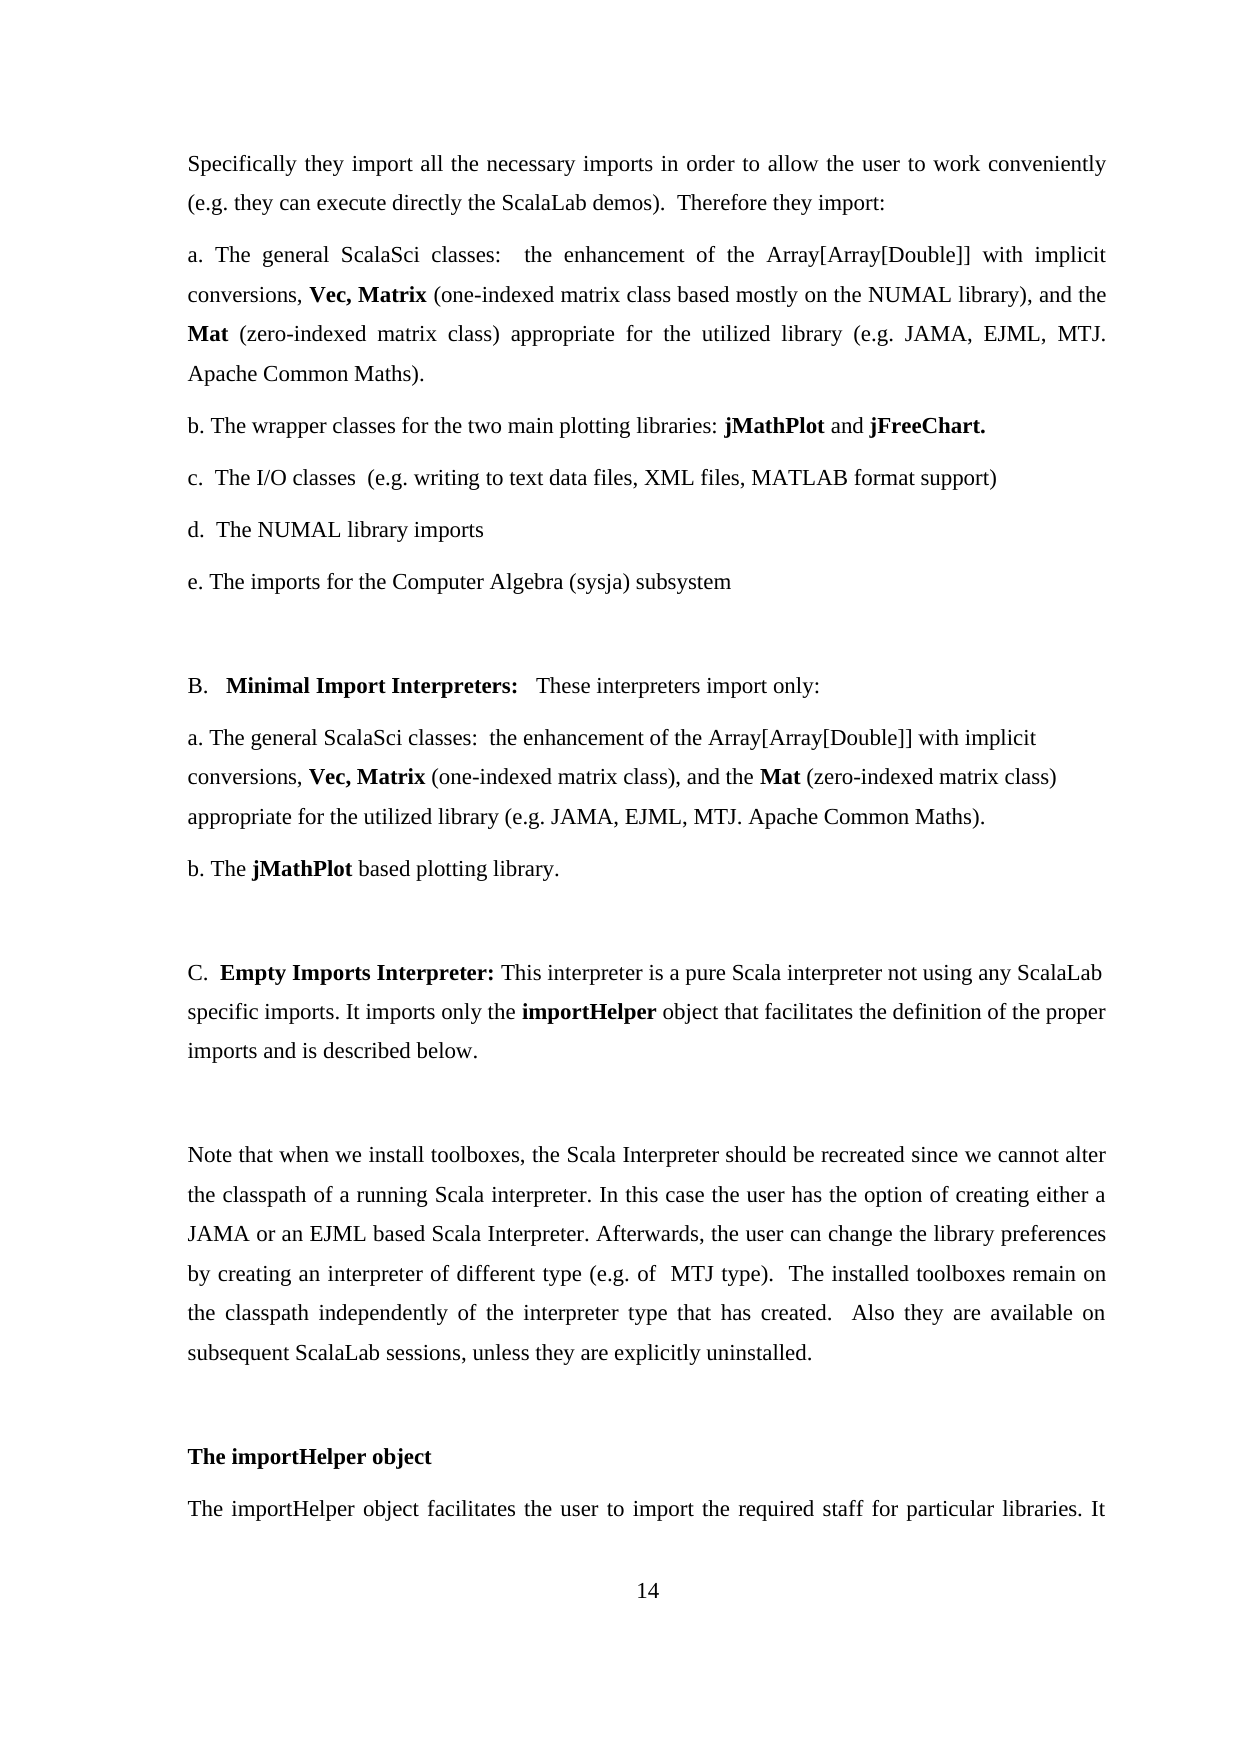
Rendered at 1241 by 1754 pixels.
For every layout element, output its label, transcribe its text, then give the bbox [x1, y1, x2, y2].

text Specifically they import all the necessary imports in order to allow the user to work conveniently (e.g. they can execute directly the ScalaLab demos). Therefore they import: [187, 150, 1108, 216]
text b. The wrapper classes for the two main plotting libraries: jMathPlot and jFreeChart. [187, 412, 1108, 438]
text b. The jMathPlot based plotting library. [187, 855, 1108, 881]
text The importHelper object [187, 1443, 1108, 1469]
text d. The NUMAL library imports [187, 516, 1108, 542]
text The importHelper object facilitates the user to import the required staff for particular libraries. It [187, 1495, 1108, 1521]
text a. The general ScalaSci classes: the enhancement of the Array[Array[Double]] with implicit conversions, Vec, Matrix (one-indexed matrix class), and the Mat (zero-indexed matrix class) appropriate for the utilized library (e.g. JAMA, EJML, MTJ. Apache Common Maths). [187, 724, 1108, 829]
text e. The imports for the Computer Algebra (sysja) subsystem [187, 568, 1108, 594]
text c. The I/O classes (e.g. writing to text data files, XML files, MATLAB format support) [187, 464, 1108, 490]
text C. Empty Imports Interpreter: This interpreter is a pure Scala interpreter not using any ScalaLab specific imports. It imports only the importHelper object that facilitates the definition of the proper imports and is described below. [187, 959, 1108, 1064]
text a. The general ScalaSci classes: the enhancement of the Array[Array[Double]] with implicit conversions, Vec, Matrix (one-indexed matrix class based mostly on the NUMAL library), and the Mat (zero-indexed matrix class) appropriate for the utilized library (e.g. JAMA, EJML, MTJ. Apache Common Maths). [187, 241, 1108, 386]
text B. Minimal Import Interpreters: These interpreters import only: [187, 672, 1108, 698]
text Note that when we install toolboxes, the Scala Interpreter should be recreated since we cannot alter the classpath of a running Scala interpreter. In this case the user has the option of creating either a JAMA or an EJML based Scala Interpreter. Afterwards, the user can change the library preferences by creating an interpreter of different type (e.g. of MTJ type). The installed toolboxes remain on the classpath independently of the interpreter type that has created. Also they are available on subsequent ScalaLab sessions, unless they are explicitly uninstalled. [187, 1142, 1108, 1365]
